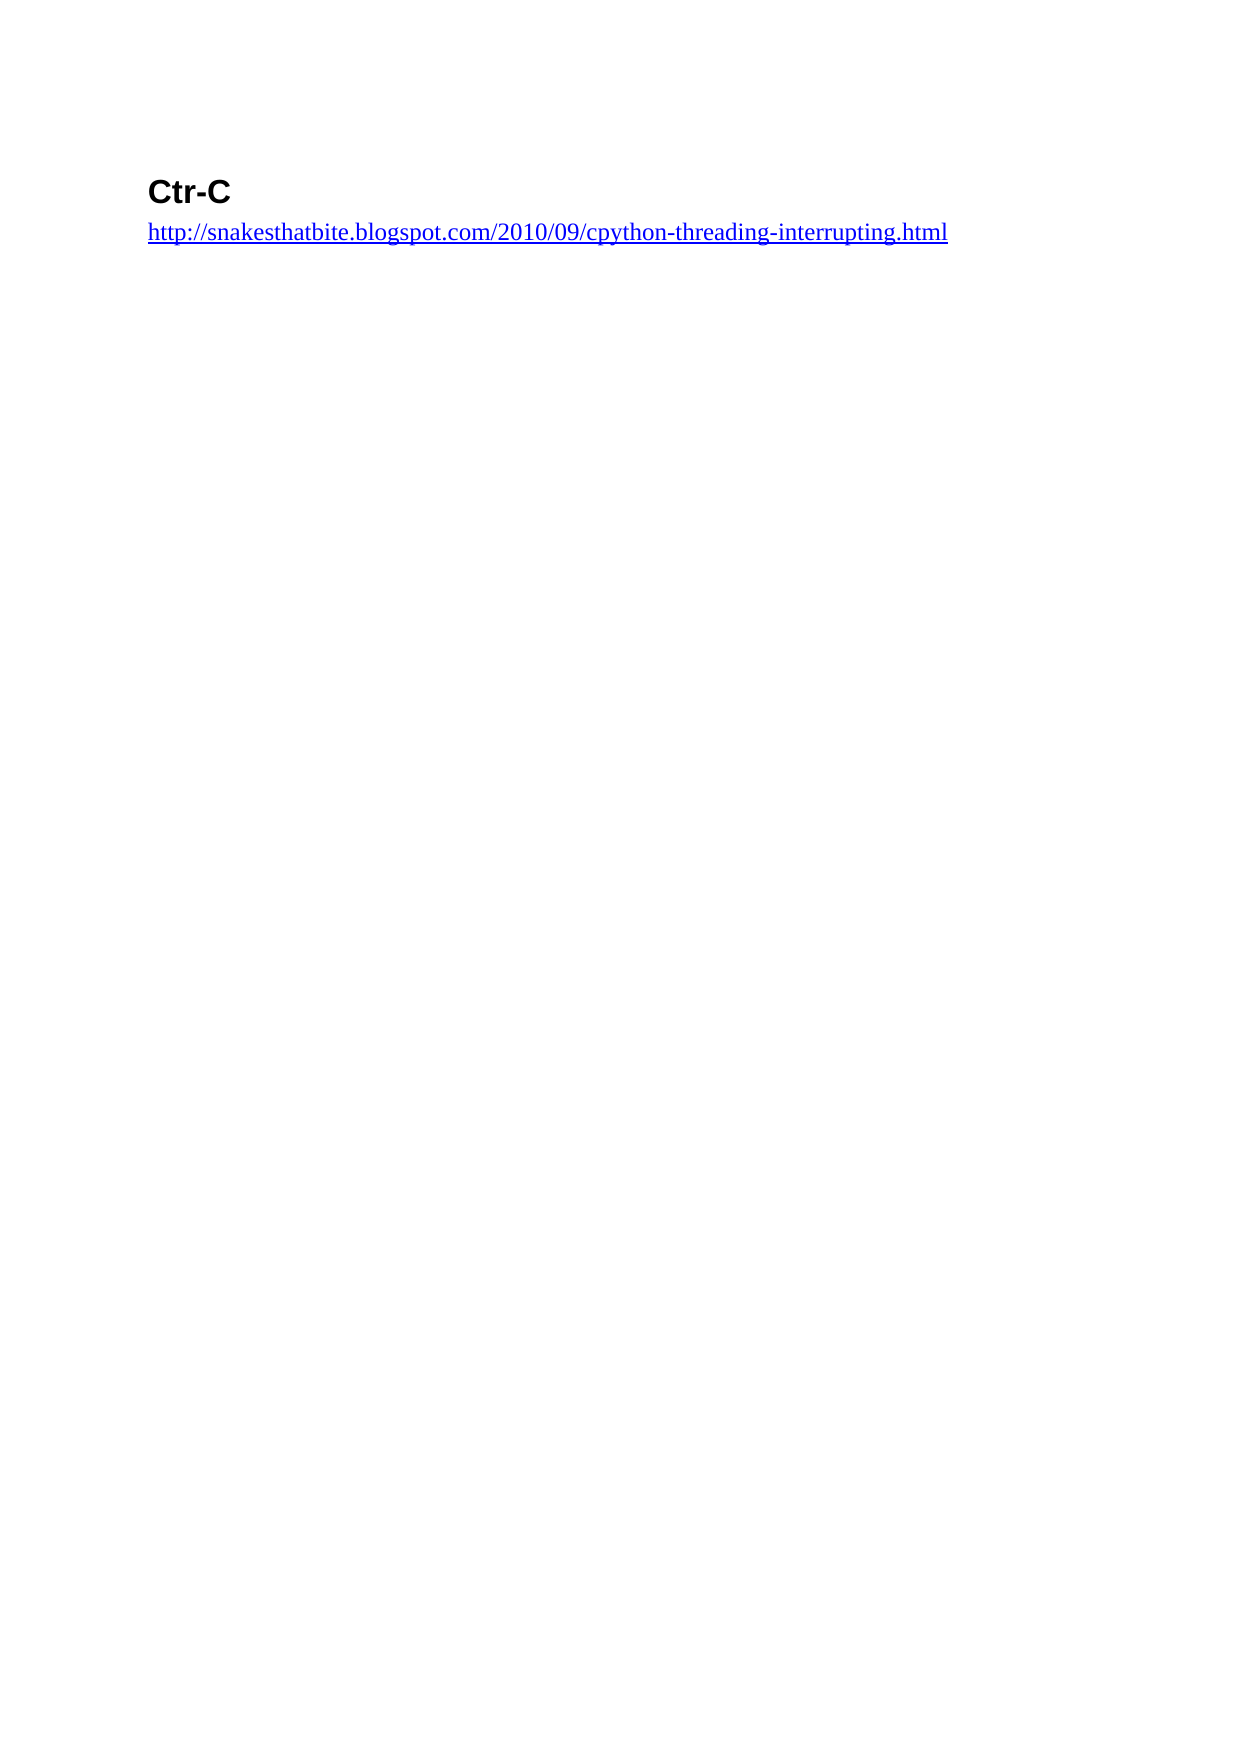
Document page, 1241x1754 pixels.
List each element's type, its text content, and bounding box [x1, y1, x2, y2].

text http://snakesthatbite.blogspot.com/2010/09/cpython-threading-interrupting.html [148, 217, 1093, 246]
subtitle Ctr-C [148, 173, 1093, 211]
